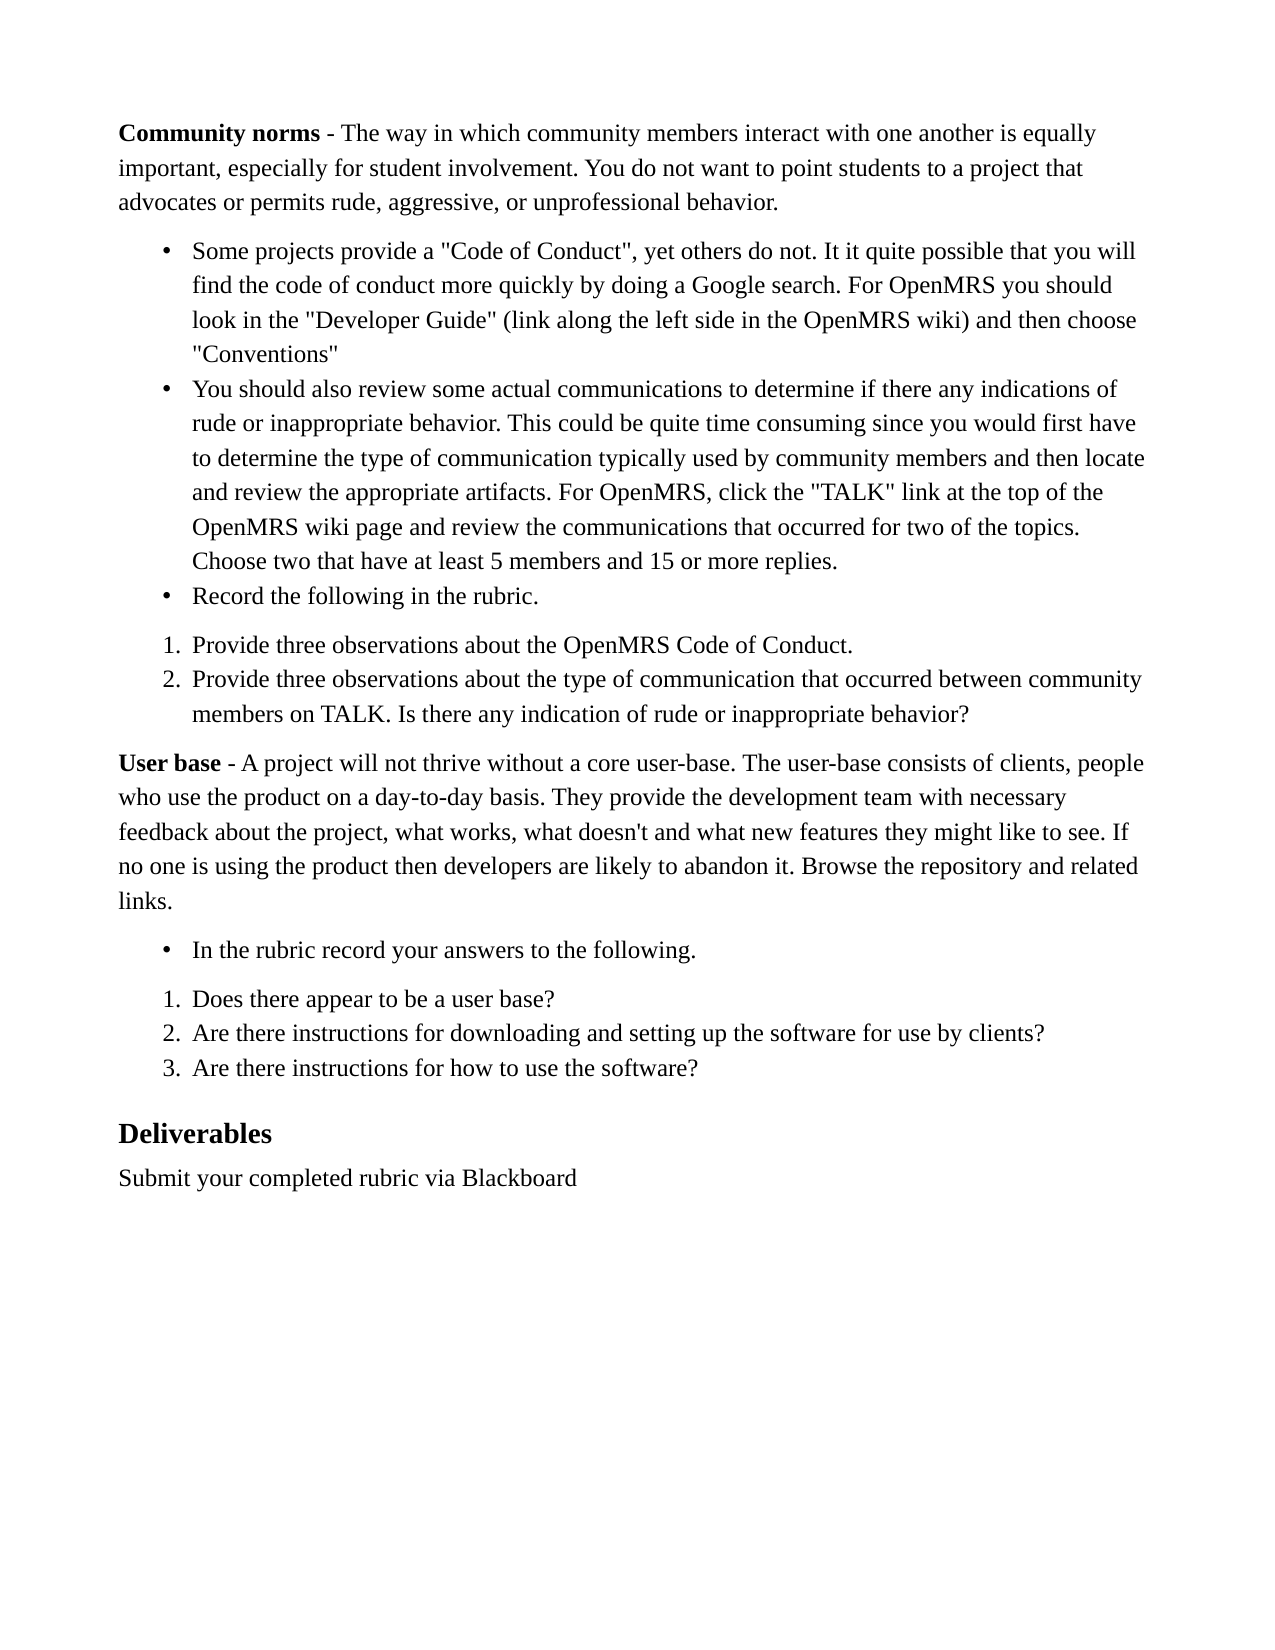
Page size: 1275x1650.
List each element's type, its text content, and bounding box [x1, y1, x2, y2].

text Submit your completed rubric via Blackboard [118, 1163, 1157, 1191]
subtitle Deliverables [118, 1117, 1157, 1150]
text User base - A project will not thrive without a core user-base. The user-base consists of clients, people who use the product on a day-to-day basis. They provide the development team with necessary feedback about the project, what works, what doesn't and what new features they might like to see. If no one is using the product then developers are likely to abandon it. Browse the repository and related links. [118, 748, 1157, 915]
list Record the following in the rubric. [162, 581, 1157, 610]
list Are there instructions for how to use the software? [162, 1053, 1157, 1082]
list Some projects provide a "Code of Conduct", yet others do not. It it quite possible that you will find the code of conduct more quickly by doing a Google search. For OpenMRS you should look in the "Developer Guide" (link along the left side in the OpenMRS wiki) and then choose "Conventions" [162, 236, 1157, 368]
list Provide three observations about the OpenMRS Code of Conduct. [162, 630, 1157, 659]
text Community norms - The way in which community members interact with one another is equally important, especially for student involvement. You do not want to point students to a project that advocates or permits rude, aggressive, or unprofessional behavior. [118, 118, 1157, 216]
list Does there appear to be a user base? [162, 984, 1157, 1013]
list In the rubric record your answers to the following. [162, 935, 1157, 964]
list Provide three observations about the type of communication that occurred between community members on TALK. Is there any indication of rude or inappropriate behavior? [162, 664, 1157, 728]
list You should also review some actual communications to determine if there any indications of rude or inappropriate behavior. This could be quite time consuming since you would first have to determine the type of communication typically used by community members and then locate and review the appropriate artifacts. For OpenMRS, click the "TALK" link at the top of the OpenMRS wiki page and review the communications that occurred for two of the topics. Choose two that have at least 5 members and 15 or more replies. [162, 374, 1157, 575]
list Are there instructions for downloading and setting up the software for use by clients? [162, 1018, 1157, 1047]
